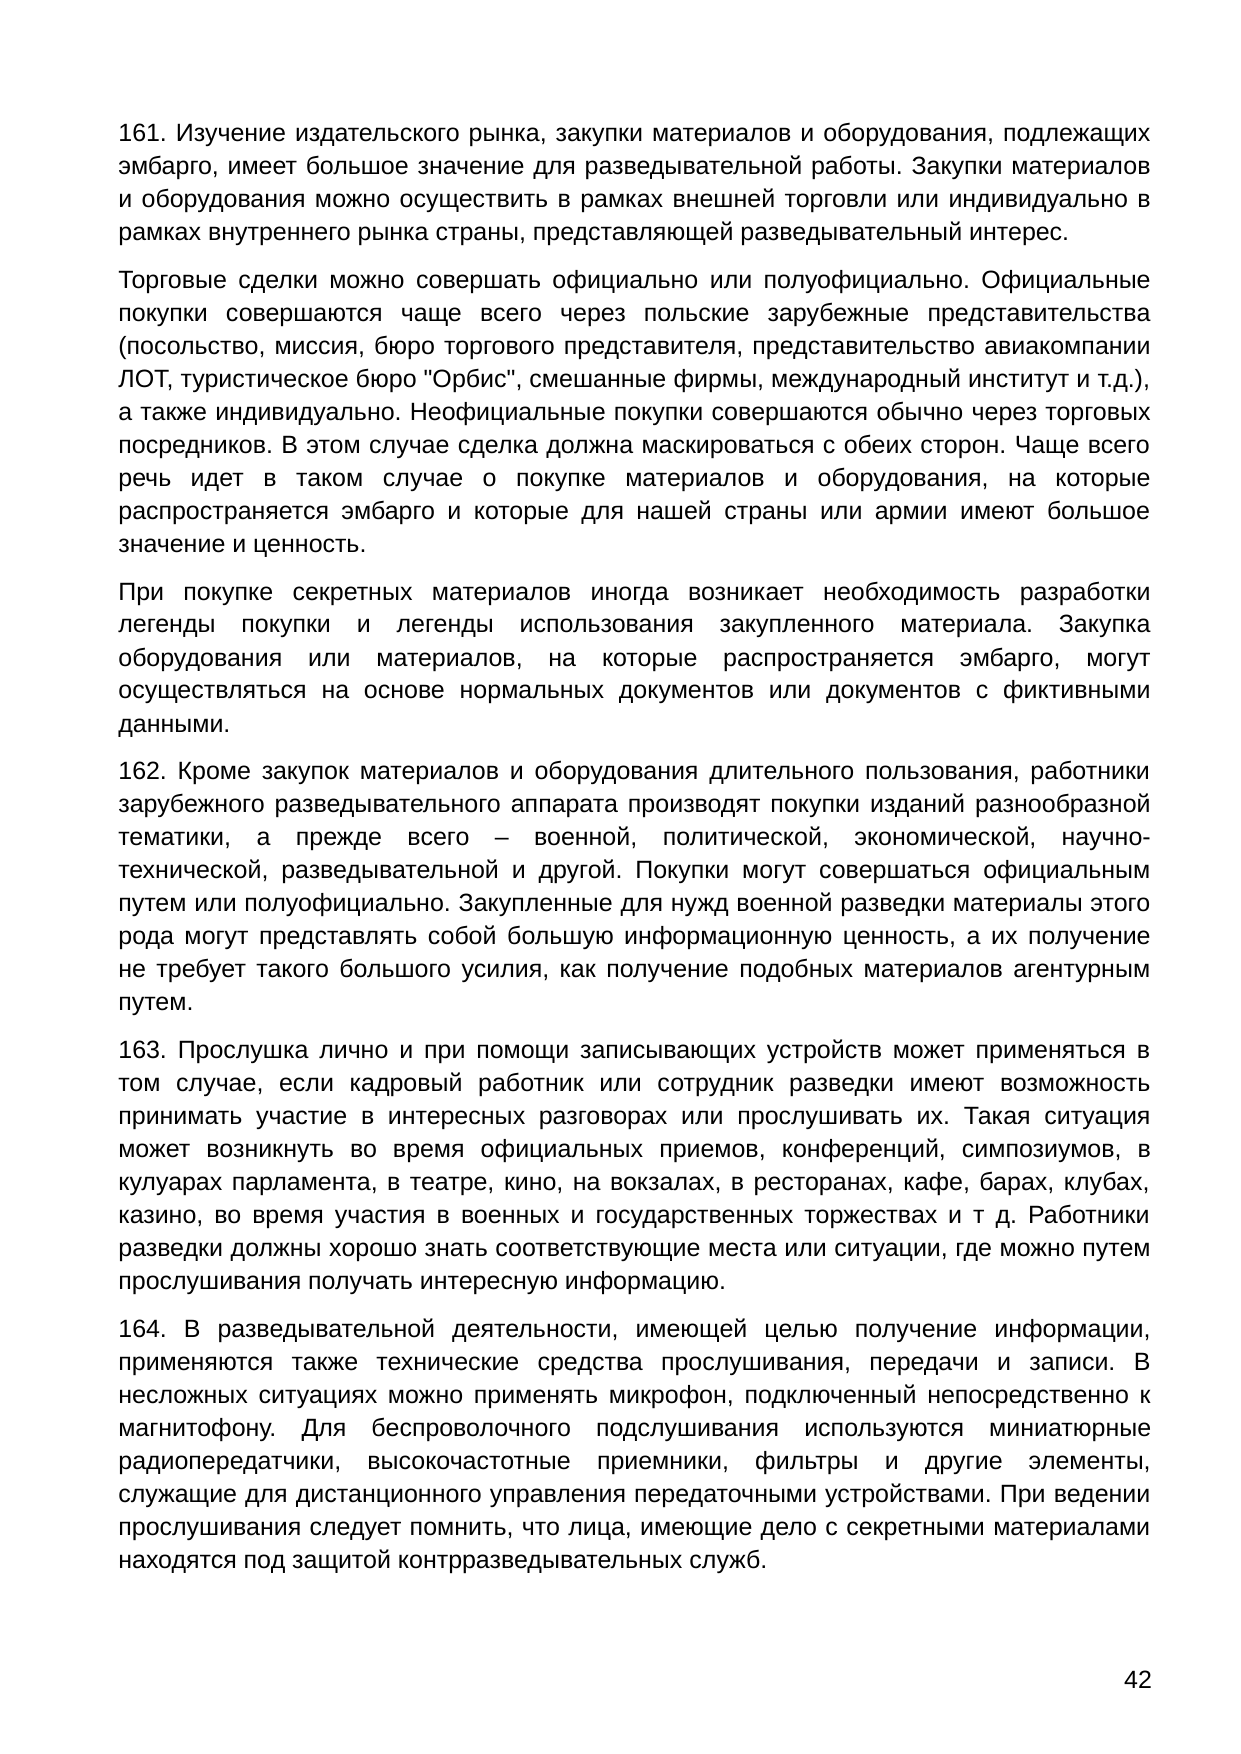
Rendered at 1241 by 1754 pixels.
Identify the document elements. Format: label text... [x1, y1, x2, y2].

text 163. Прослушка лично и при помощи записывающих устройств может применяться в том случае, если кадровый работник или сотрудник разведки имеют возможность принимать участие в интересных разговорах или прослушивать их. Такая ситуация может возникнуть во время официальных приемов, конференций, симпозиумов, в кулуарах парламента, в театре, кино, на вокзалах, в ресторанах, кафе, барах, клубах, казино, во время участия в военных и государственных торжествах и т д. Работники разведки должны хорошо знать соответствующие места или ситуации, где можно путем прослушивания получать интересную информацию. [118, 1035, 1152, 1295]
text Торговые сделки можно совершать официально или полуофициально. Официальные покупки совершаются чаще всего через польские зарубежные представительства (посольство, миссия, бюро торгового представителя, представительство авиакомпании ЛОТ, туристическое бюро "Орбис", смешанные фирмы, международный институт и т.д.), а также индивидуально. Неофициальные покупки совершаются обычно через торговых посредников. В этом случае сделка должна маскироваться с обеих сторон. Чаще всего речь идет в таком случае о покупке материалов и оборудования, на которые распространяется эмбарго и которые для нашей страны или армии имеют большое значение и ценность. [118, 265, 1152, 558]
text При покупке секретных материалов иногда возникает необходимость разработки легенды покупки и легенды использования закупленного материала. Закупка оборудования или материалов, на которые распространяется эмбарго, могут осуществляться на основе нормальных документов или документов с фиктивными данными. [118, 576, 1152, 737]
text 161. Изучение издательского рынка, закупки материалов и оборудования, подлежащих эмбарго, имеет большое значение для разведывательной работы. Закупки материалов и оборудования можно осуществить в рамках внешней торговли или индивидуально в рамках внутреннего рынка страны, представляющей разведывательный интерес. [118, 118, 1152, 246]
text 162. Кроме закупок материалов и оборудования длительного пользования, работники зарубежного разведывательного аппарата производят покупки изданий разнообразной тематики, а прежде всего – военной, политической, экономической, научно-технической, разведывательной и другой. Покупки могут совершаться официальным путем или полуофициально. Закупленные для нужд военной разведки материалы этого рода могут представлять собой большую информационную ценность, а их получение не требует такого большого усилия, как получение подобных материалов агентурным путем. [118, 756, 1152, 1016]
text 164. В разведывательной деятельности, имеющей целью получение информации, применяются также технические средства прослушивания, передачи и записи. В несложных ситуациях можно применять микрофон, подключенный непосредственно к магнитофону. Для беспроволочного подслушивания используются миниатюрные радиопередатчики, высокочастотные приемники, фильтры и другие элементы, служащие для дистанционного управления передаточными устройствами. При ведении прослушивания следует помнить, что лица, имеющие дело с секретными материалами находятся под защитой контрразведывательных служб. [118, 1314, 1152, 1573]
